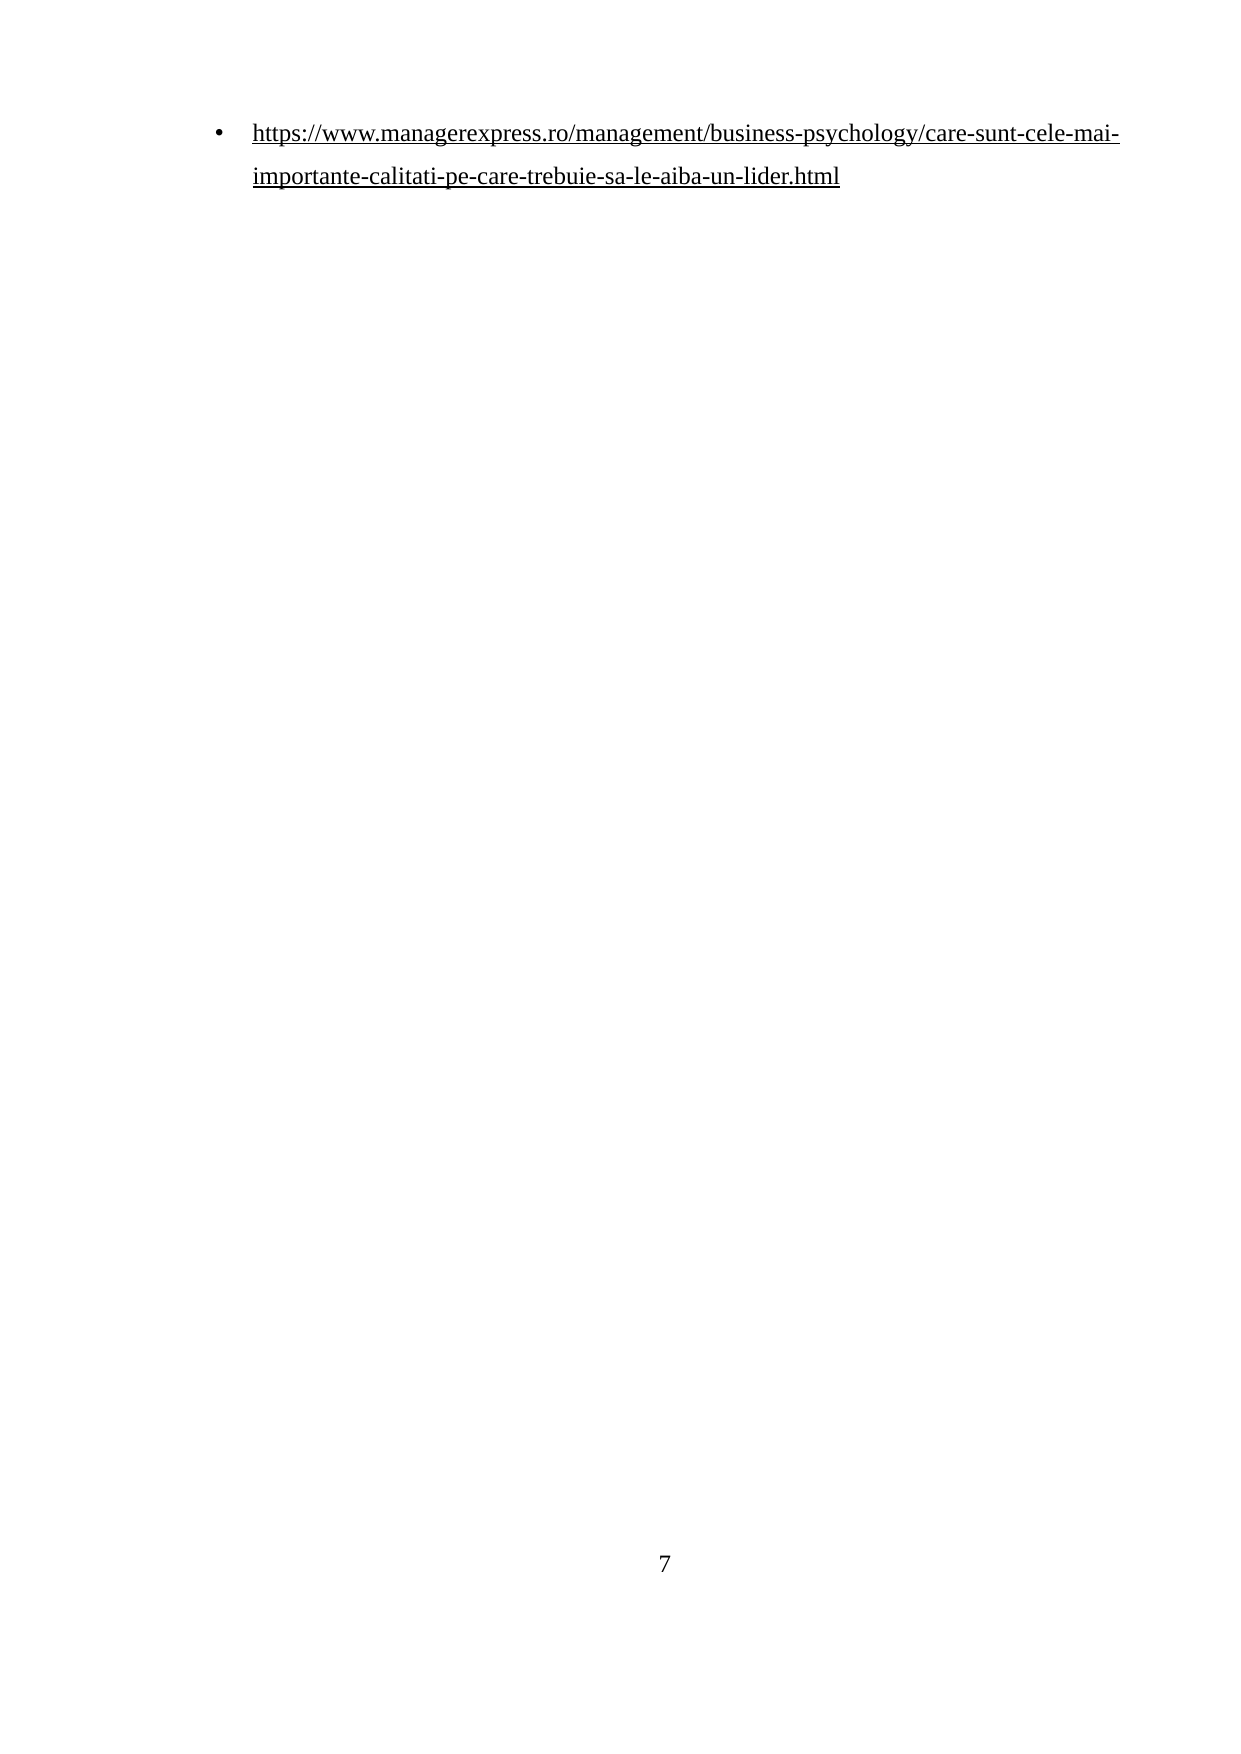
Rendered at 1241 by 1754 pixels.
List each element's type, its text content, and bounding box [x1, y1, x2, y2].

list https://www.managerexpress.ro/management/business-psychology/care-sunt-cele-mai-importante-calitati-pe-care-trebuie-sa-le-aiba-un-lider.html [215, 118, 1152, 190]
